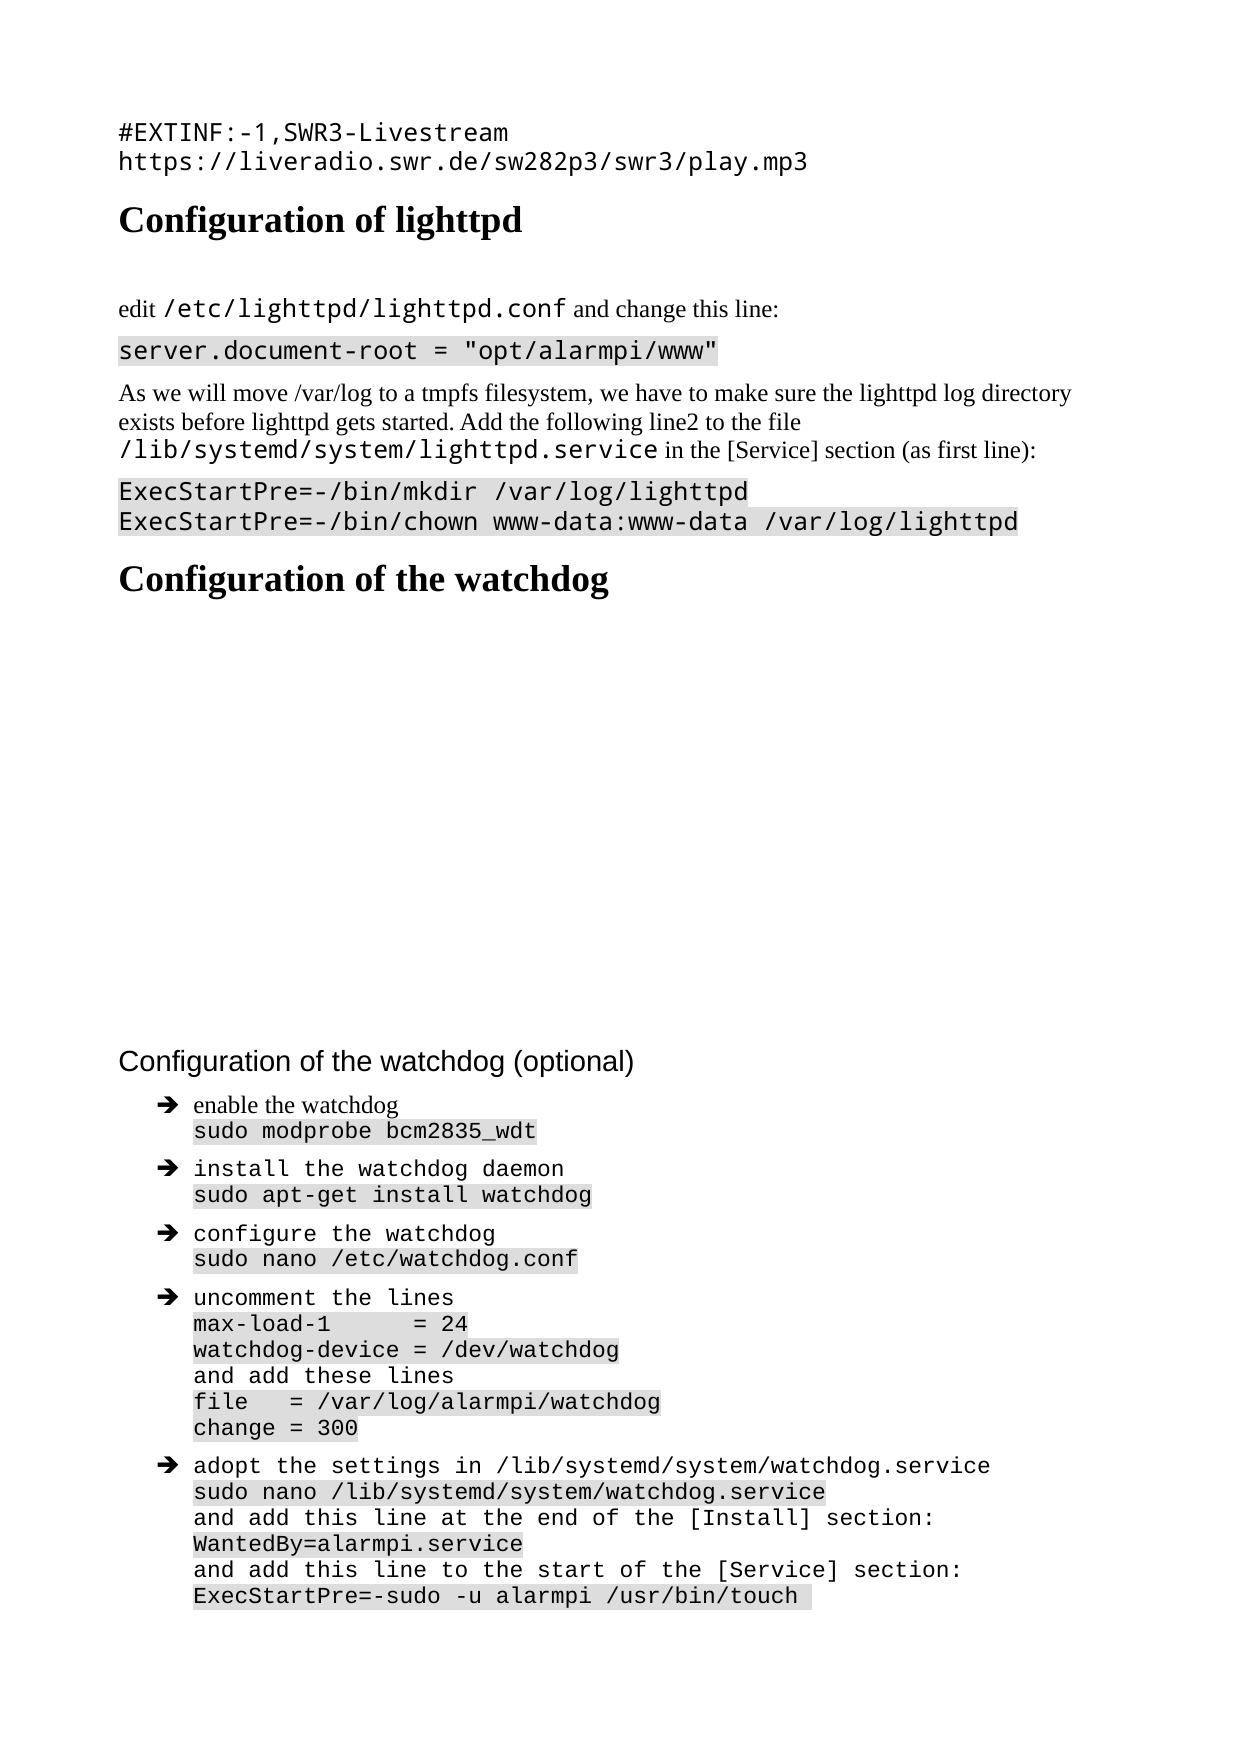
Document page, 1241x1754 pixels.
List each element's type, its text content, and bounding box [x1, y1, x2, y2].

subtitle Configuration of lighttpd [118, 197, 1122, 241]
text edit /etc/lighttpd/lighttpd.conf and change this line: [118, 294, 1122, 324]
list enable the watchdog sudo modprobe bcm2835_wdt [156, 1090, 1122, 1145]
list adopt the settings in /lib/systemd/system/watchdog.service sudo nano /lib/systemd/system/watchdog.service and add this line at the end of the [Install] section: WantedBy=alarmpi.service and add this line to the start of the [Service] section: ExecStartPre=-sudo -u alarmpi /usr/bin/touch [156, 1454, 1122, 1610]
list uncomment the lines max-load-1 = 24 watchdog-device = /dev/watchdog and add these lines file = /var/log/alarmpi/watchdog change = 300 [156, 1286, 1122, 1442]
subtitle Configuration of the watchdog (optional) [118, 1044, 1122, 1078]
list configure the watchdog sudo nano /etc/watchdog.conf [156, 1222, 1122, 1274]
text As we will move /var/log to a tmpfs filesystem, we have to make sure the lighttpd log directory exists before lighttpd gets started. Add the following line2 to the file /lib/systemd/system/lighttpd.service in the [Service] section (as first line): [118, 378, 1122, 465]
list install the watchdog daemon sudo apt-get install watchdog [156, 1157, 1122, 1209]
text ExecStartPre=-/bin/mkdir /var/log/lighttpd ExecStartPre=-/bin/chown www-data:www-data /var/log/lighttpd [118, 477, 1122, 536]
text server.document-root = "opt/alarmpi/www" [118, 336, 1122, 366]
text #EXTINF:-1,SWR3-Livestream https://liveradio.swr.de/sw282p3/swr3/play.mp3 [118, 118, 1122, 177]
subtitle Configuration of the watchdog [118, 557, 1122, 600]
